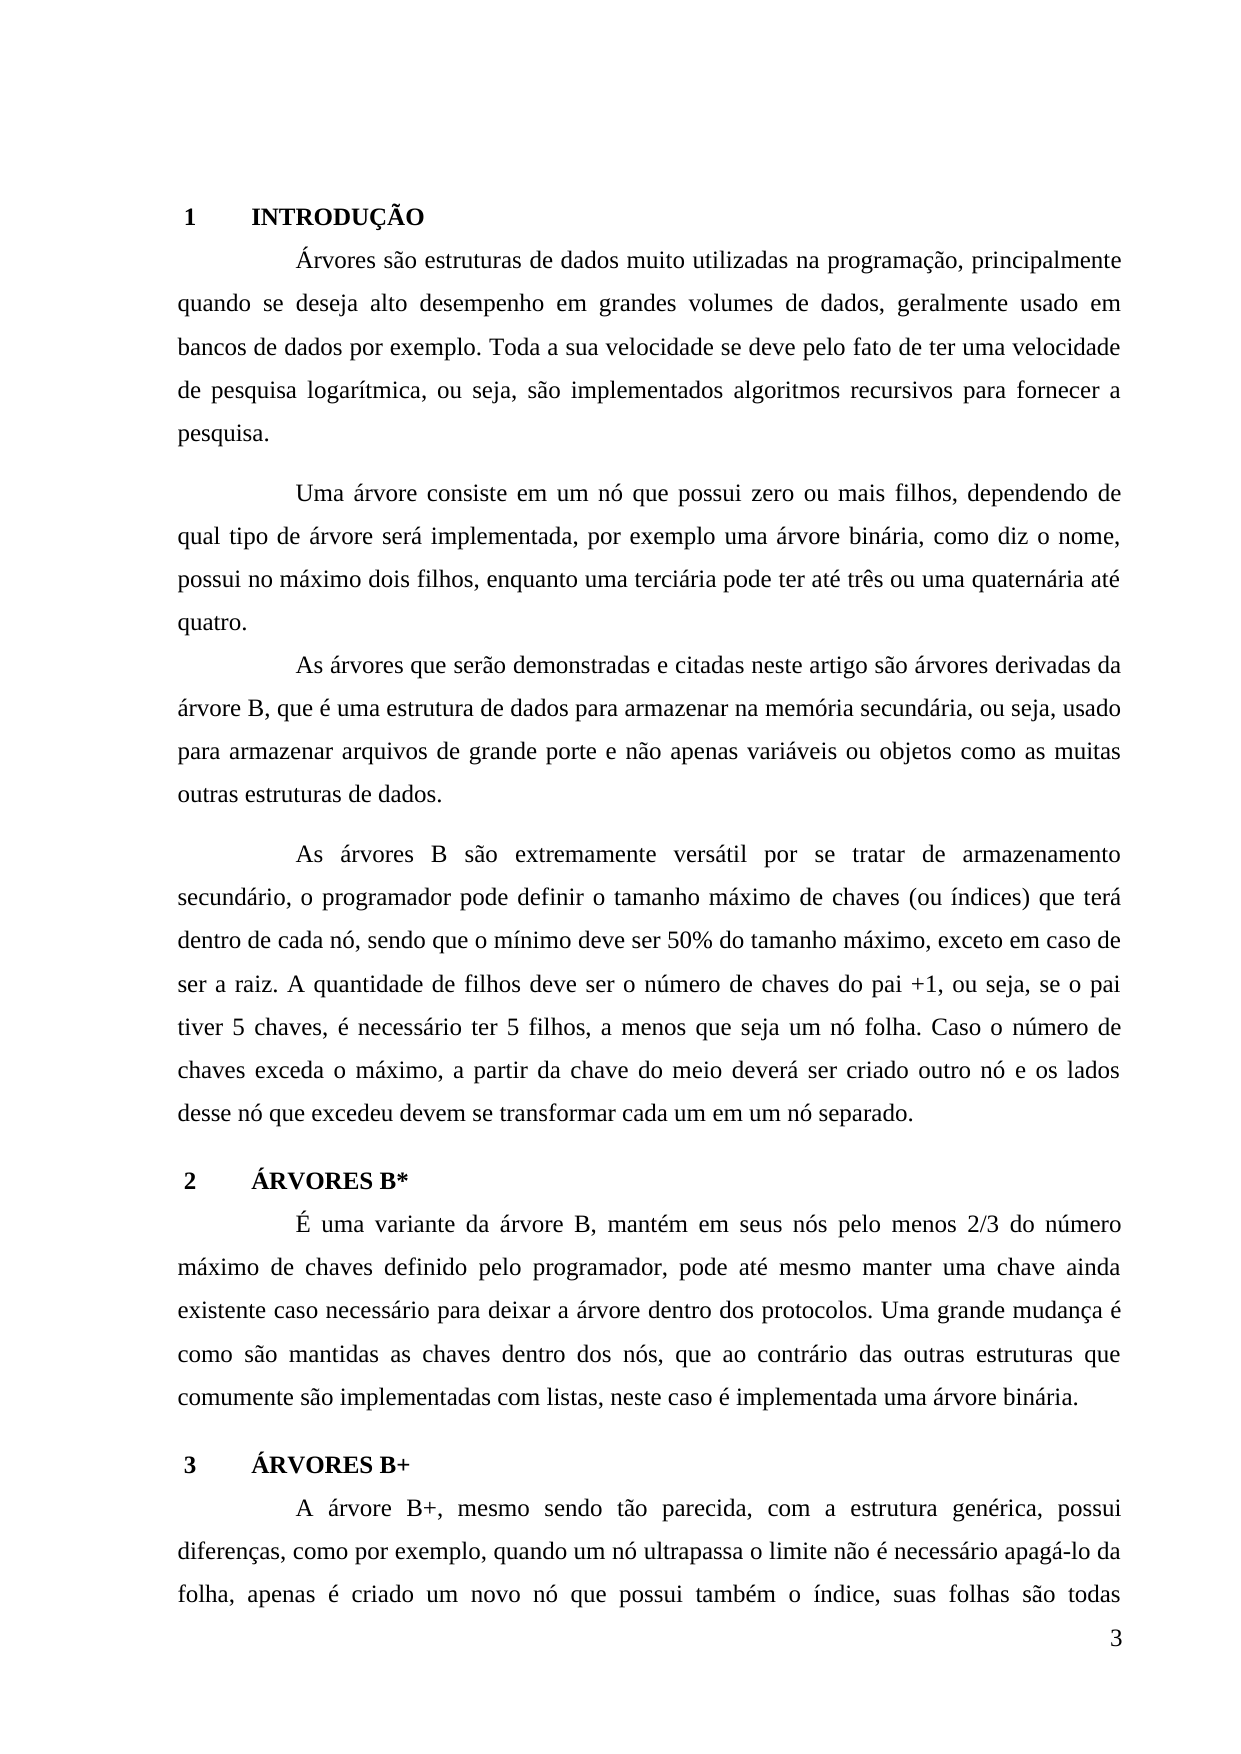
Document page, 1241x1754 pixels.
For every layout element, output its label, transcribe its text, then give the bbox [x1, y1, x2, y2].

text Uma árvore consiste em um nó que possui zero ou mais filhos, dependendo de qual tipo de árvore será implementada, por exemplo uma árvore binária, como diz o nome, possui no máximo dois filhos, enquanto uma terciária pode ter até três ou uma quaternária até quatro. [177, 478, 1122, 636]
text Árvores são estruturas de dados muito utilizadas na programação, principalmente quando se deseja alto desempenho em grandes volumes de dados, geralmente usado em bancos de dados por exemplo. Toda a sua velocidade se deve pelo fato de ter uma velocidade de pesquisa logarítmica, ou seja, são implementados algoritmos recursivos para fornecer a pesquisa. [177, 245, 1122, 447]
subtitle Árvores B+ [177, 1450, 1122, 1479]
text A árvore B+, mesmo sendo tão parecida, com a estrutura genérica, possui diferenças, como por exemplo, quando um nó ultrapassa o limite não é necessário apagá-lo da folha, apenas é criado um novo nó que possui também o índice, suas folhas são todas [177, 1493, 1122, 1608]
text É uma variante da árvore B, mantém em seus nós pelo menos 2/3 do número máximo de chaves definido pelo programador, pode até mesmo manter uma chave ainda existente caso necessário para deixar a árvore dentro dos protocolos. Uma grande mudança é como são mantidas as chaves dentro dos nós, que ao contrário das outras estruturas que comumente são implementadas com listas, neste caso é implementada uma árvore binária. [177, 1209, 1122, 1411]
text As árvores que serão demonstradas e citadas neste artigo são árvores derivadas da árvore B, que é uma estrutura de dados para armazenar na memória secundária, ou seja, usado para armazenar arquivos de grande porte e não apenas variáveis ou objetos como as muitas outras estruturas de dados. [177, 650, 1122, 808]
subtitle Árvores B* [177, 1166, 1122, 1195]
subtitle Introdução [177, 202, 1122, 231]
text As árvores B são extremamente versátil por se tratar de armazenamento secundário, o programador pode definir o tamanho máximo de chaves (ou índices) que terá dentro de cada nó, sendo que o mínimo deve ser 50% do tamanho máximo, exceto em caso de ser a raiz. A quantidade de filhos deve ser o número de chaves do pai +1, ou seja, se o pai tiver 5 chaves, é necessário ter 5 filhos, a menos que seja um nó folha. Caso o número de chaves exceda o máximo, a partir da chave do meio deverá ser criado outro nó e os lados desse nó que excedeu devem se transformar cada um em um nó separado. [177, 839, 1122, 1127]
